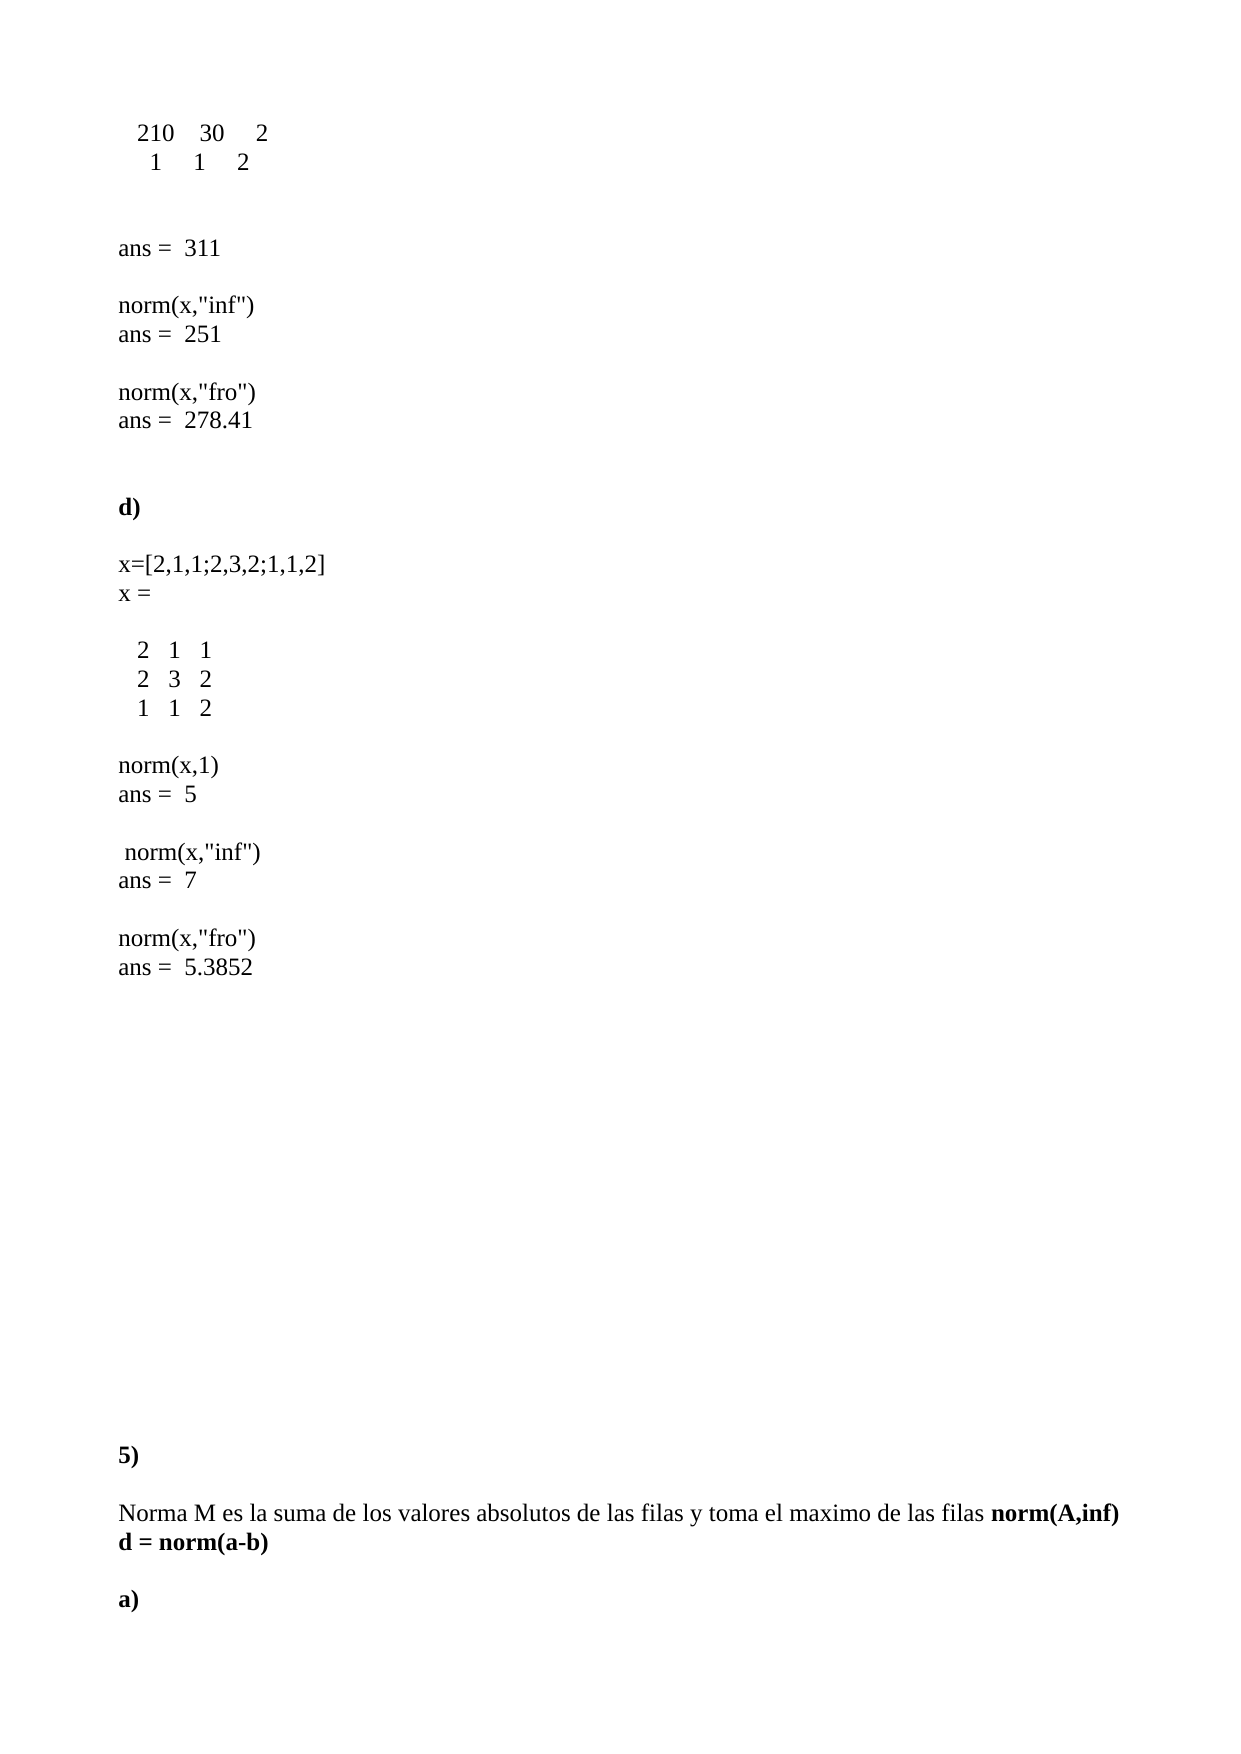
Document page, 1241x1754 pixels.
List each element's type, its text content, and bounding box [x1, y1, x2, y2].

text 5) [118, 1441, 1122, 1469]
text norm(x,"fro") [118, 923, 1122, 952]
text x = [118, 578, 1122, 607]
text ans = 278.41 [118, 406, 1122, 434]
text ans = 5 [118, 779, 1122, 808]
text 2 3 2 [118, 664, 1122, 693]
text Norma M es la suma de los valores absolutos de las filas y toma el maximo de las filas norm(A,inf) [118, 1498, 1122, 1527]
text ans = 5.3852 [118, 952, 1122, 981]
text 1 1 2 [118, 693, 1122, 722]
text norm(x,"fro") [118, 377, 1122, 406]
text norm(x,1) [118, 751, 1122, 779]
text norm(x,"inf") [118, 291, 1122, 319]
text 210 30 2 [118, 118, 1122, 147]
text norm(x,"inf") [118, 837, 1122, 866]
text 1 1 2 [118, 147, 1122, 176]
text 2 1 1 [118, 636, 1122, 664]
text ans = 311 [118, 233, 1122, 262]
text d) [118, 492, 1122, 521]
text ans = 7 [118, 866, 1122, 894]
text ans = 251 [118, 319, 1122, 348]
text a) [118, 1584, 1122, 1613]
text d = norm(a-b) [118, 1527, 1122, 1556]
text x=[2,1,1;2,3,2;1,1,2] [118, 549, 1122, 578]
